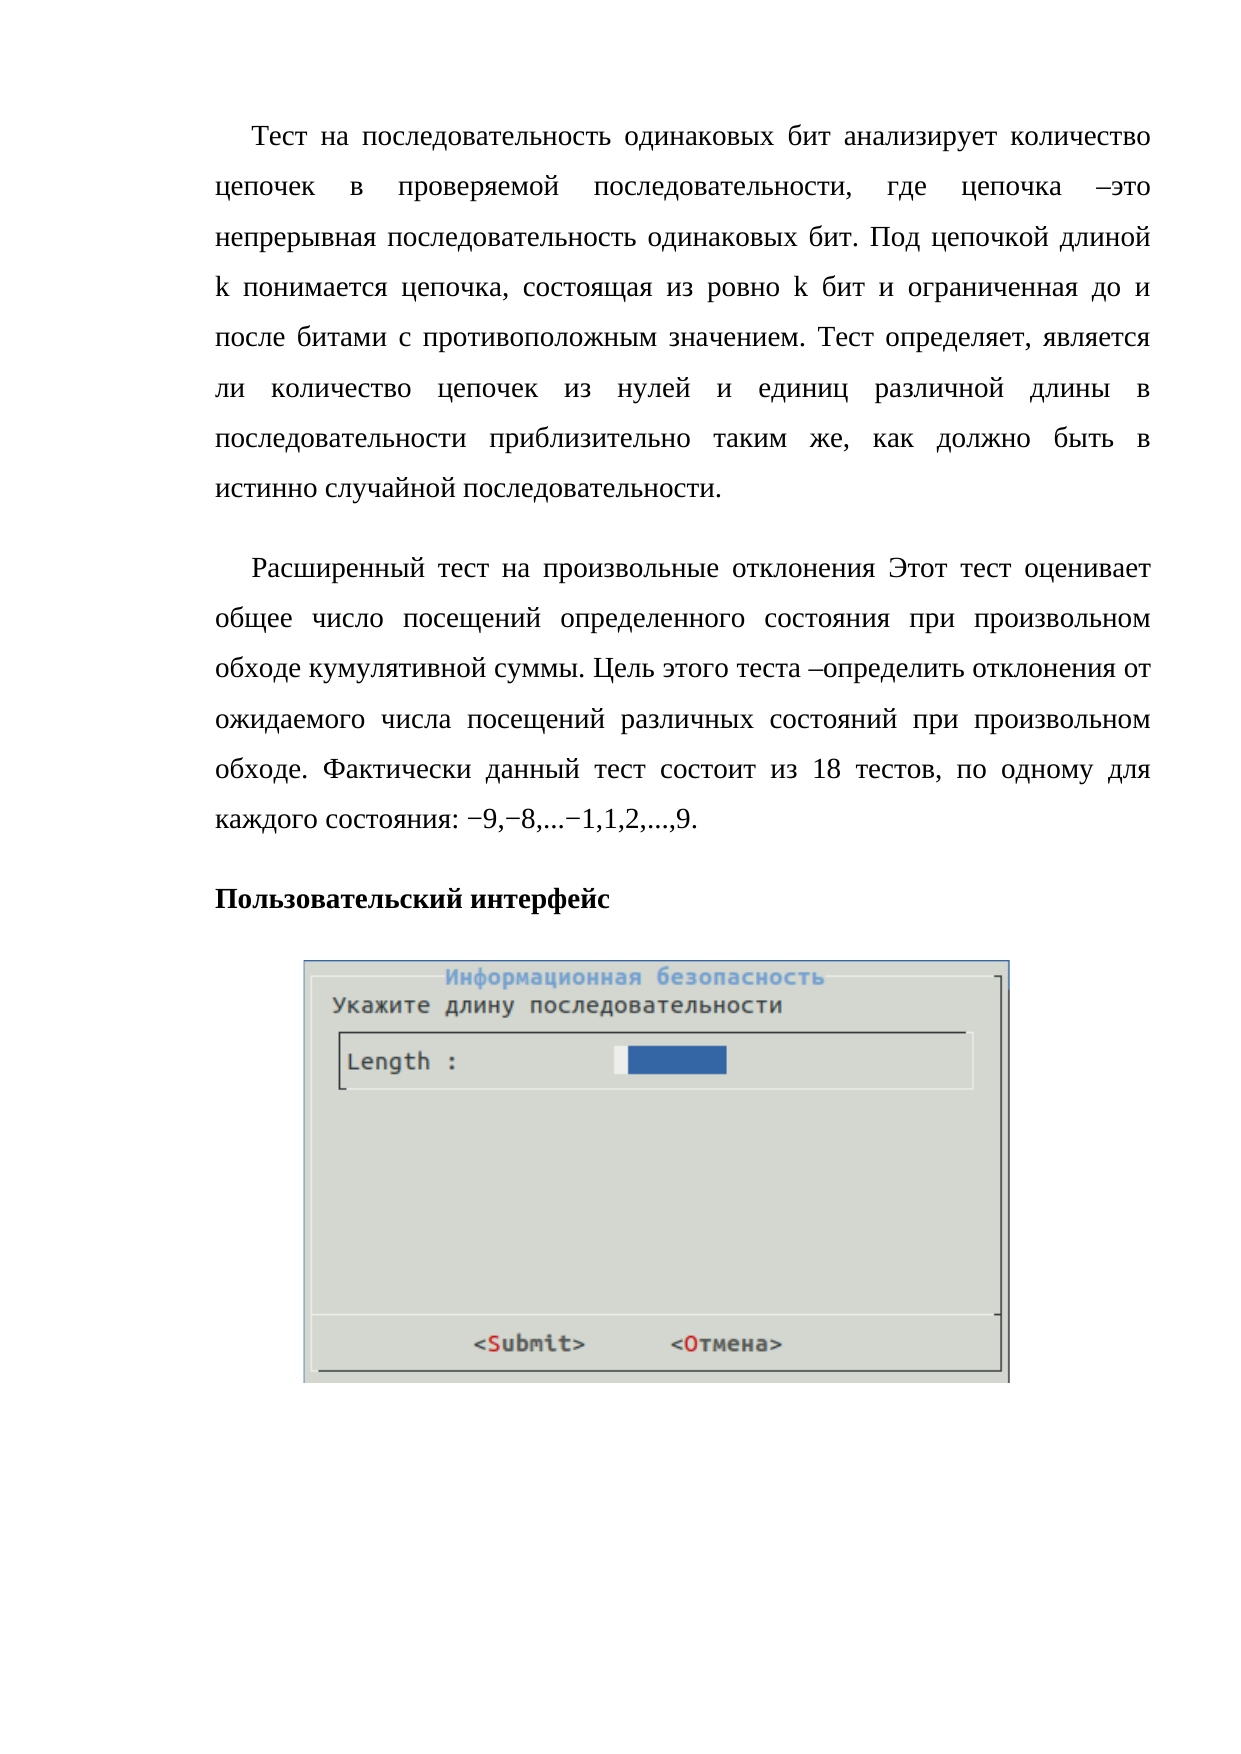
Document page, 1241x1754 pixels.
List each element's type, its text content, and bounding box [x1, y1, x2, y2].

text Пользовательский интерфейс [215, 881, 1152, 914]
text Расширенный тест на произвольные отклонения Этот тест оценивает общее число посещений определенного состояния при произвольном обходе кумулятивной суммы. Цель этого теста –определить отклонения от ожидаемого числа посещений различных состояний при произвольном обходе. Фактически данный тест состоит из 18 тестов, по одному для каждого состояния: −9,−8,...−1,1,2,...,9. [215, 550, 1152, 835]
picture [303, 960, 1010, 1383]
text Тест на последовательность одинаковых бит анализирует количество цепочек в проверяемой последовательности, где цепочка –это непрерывная последовательность одинаковых бит. Под цепочкой длиной k понимается цепочка, состоящая из ровно k бит и ограниченная до и после битами с противоположным значением. Тест определяет, является ли количество цепочек из нулей и единиц различной длины в последовательности приблизительно таким же, как должно быть в истинно случайной последовательности. [215, 118, 1152, 504]
